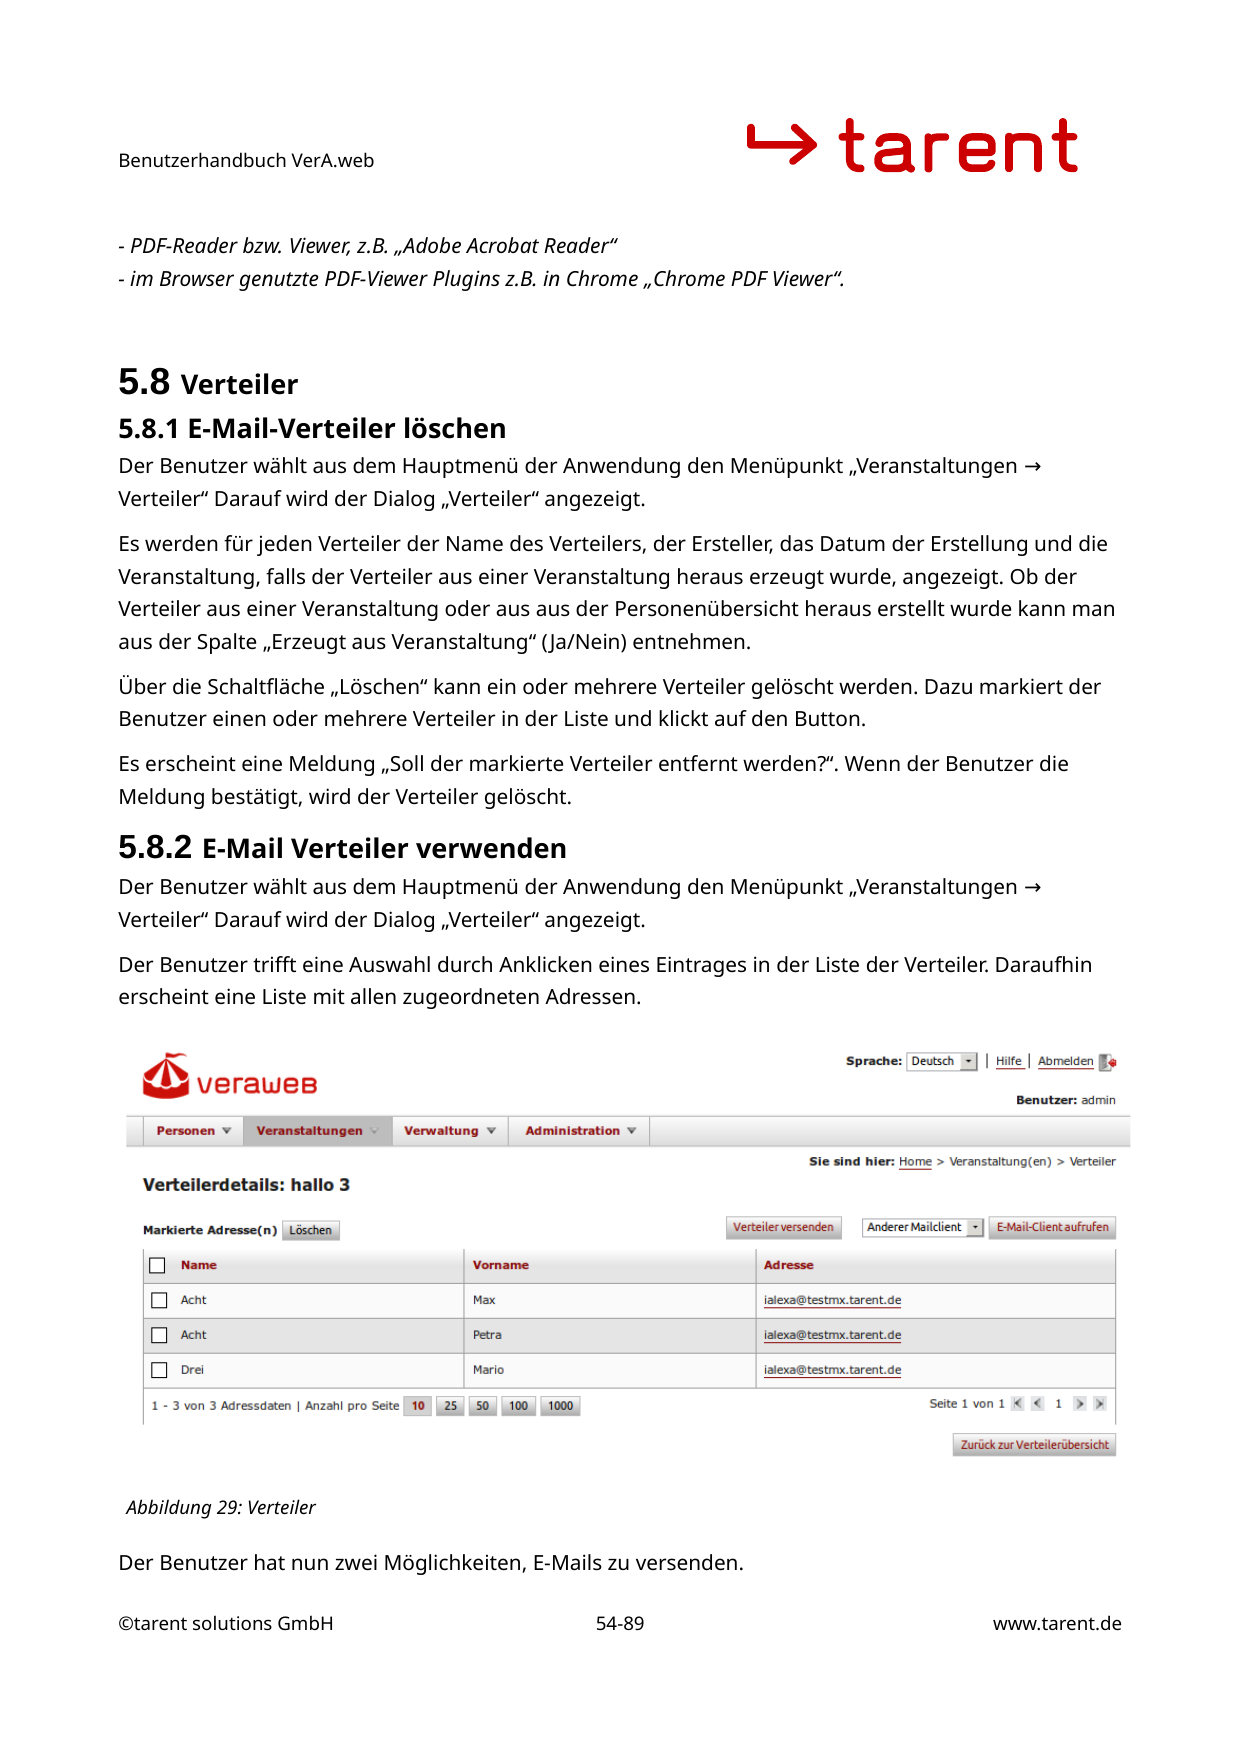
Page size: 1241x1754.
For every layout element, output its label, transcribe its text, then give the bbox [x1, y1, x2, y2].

subtitle Verteiler [118, 359, 1122, 403]
text Der Benutzer wählt aus dem Hauptmenü der Anwendung den Menüpunkt „Veranstaltungen → Verteiler“ Darauf wird der Dialog „Verteiler“ angezeigt. [118, 872, 1122, 933]
text Über die Schaltfläche „Löschen“ kann ein oder mehrere Verteiler gelöscht werden. Dazu markiert der Benutzer einen oder mehrere Verteiler in der Liste und klickt auf den Button. [118, 672, 1122, 733]
text Es werden für jeden Verteiler der Name des Verteilers, der Ersteller, das Datum der Erstellung und die Veranstaltung, falls der Verteiler aus einer Veranstaltung heraus erzeugt wurde, angezeigt. Ob der Verteiler aus einer Veranstaltung oder aus aus der Personenübersicht heraus erstellt wurde kann man aus der Spalte „Erzeugt aus Veranstaltung“ (Ja/Nein) entnehmen. [118, 529, 1122, 655]
picture [126, 1046, 1131, 1468]
text - PDF-Reader bzw. Viewer, z.B. „Adobe Acrobat Reader“ - im Browser genutzte PDF-Viewer Plugins z.B. in Chrome „Chrome PDF Viewer“. [118, 232, 1122, 293]
text Der Benutzer hat nun zwei Möglichkeiten, E-Mails zu versenden. [118, 1027, 1131, 1576]
subtitle E-Mail Verteiler verwenden [118, 827, 1122, 866]
text Der Benutzer trifft eine Auswahl durch Anklicken eines Eintrages in der Liste der Verteiler. Daraufhin erscheint eine Liste mit allen zugeordneten Adressen. [118, 950, 1122, 1011]
subtitle E-Mail-Verteiler löschen [118, 409, 1122, 446]
text Es erscheint eine Meldung „Soll der markierte Verteiler entfernt werden?“. Wenn der Benutzer die Meldung bestätigt, wird der Verteiler gelöscht. [118, 749, 1122, 811]
text Abbildung 29: Verteiler [126, 1468, 1131, 1520]
text Der Benutzer wählt aus dem Hauptmenü der Anwendung den Menüpunkt „Veranstaltungen → Verteiler“ Darauf wird der Dialog „Verteiler“ angezeigt. [118, 452, 1122, 513]
